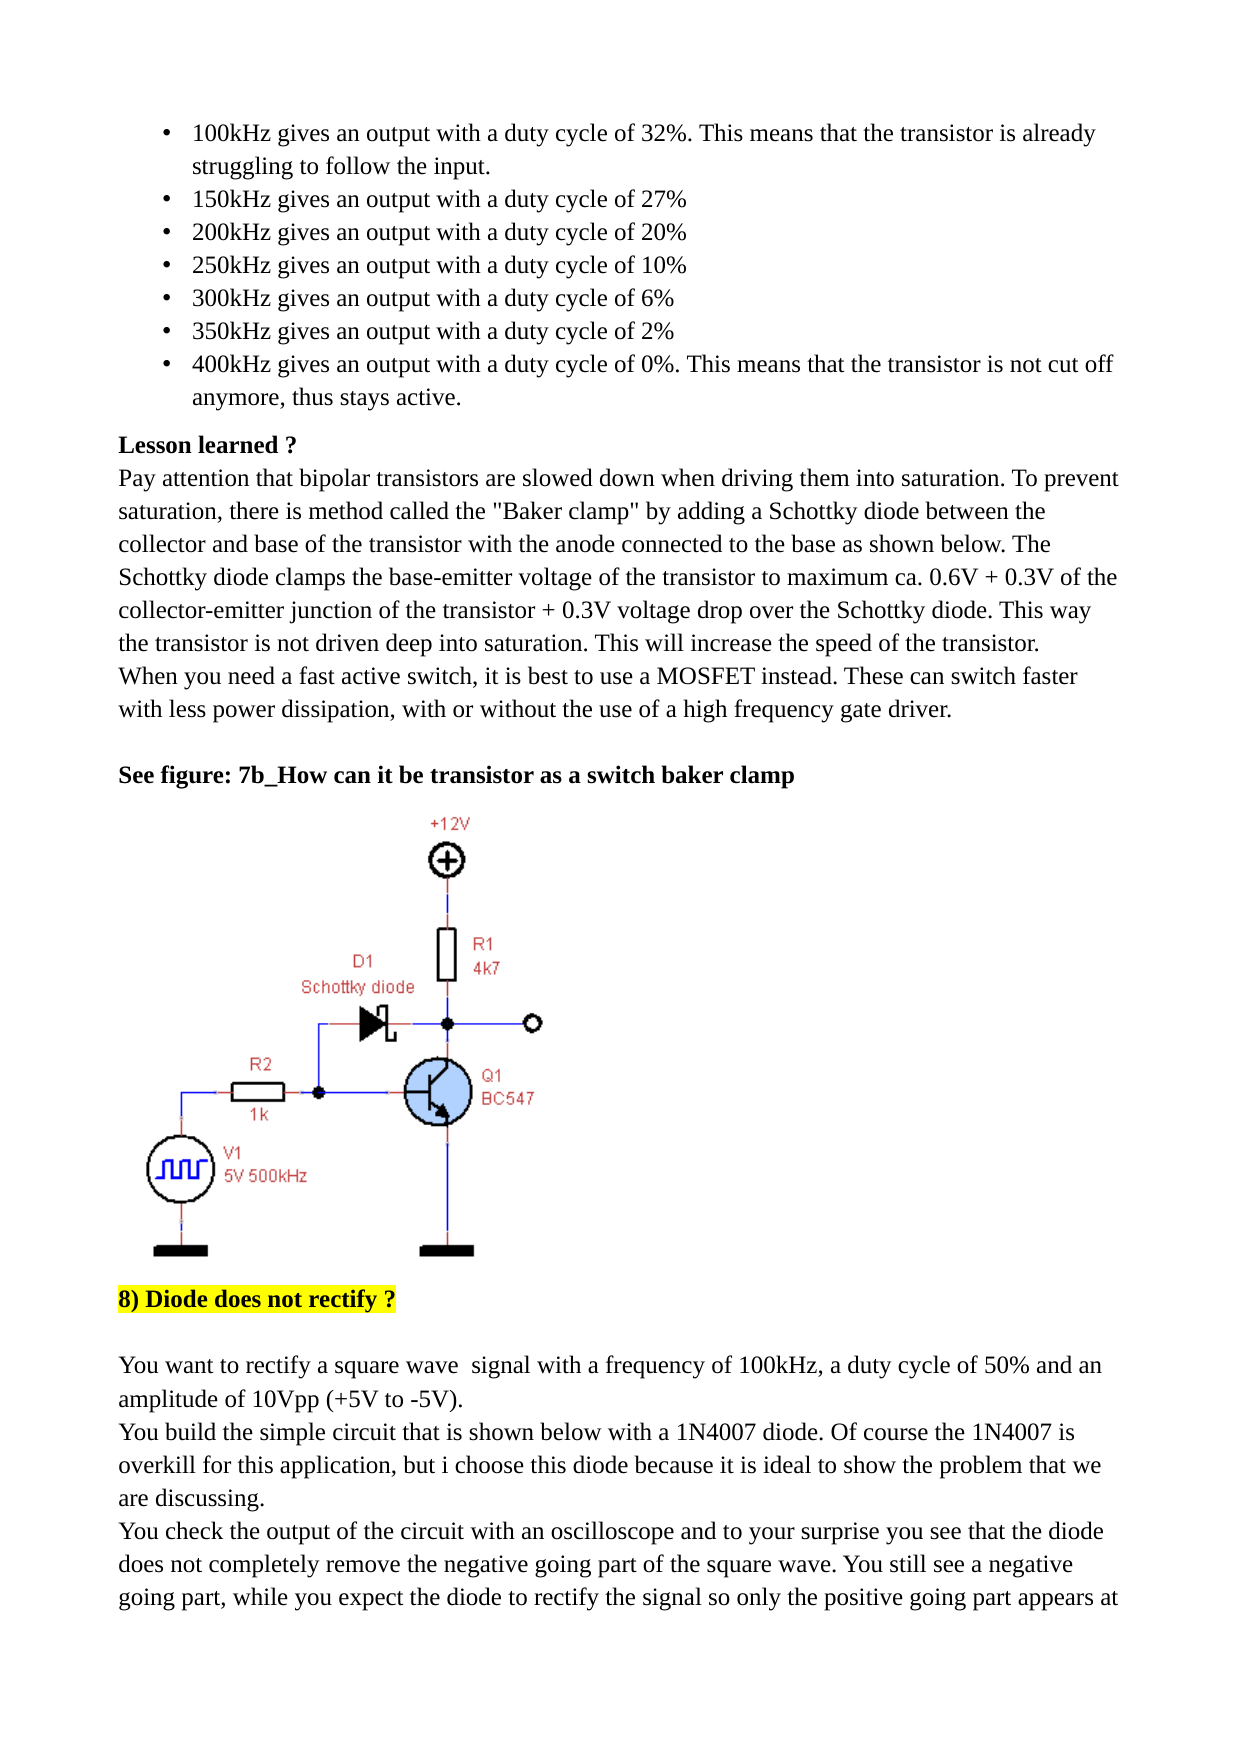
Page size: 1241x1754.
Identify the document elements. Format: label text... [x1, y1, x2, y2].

list 350kHz gives an output with a duty cycle of 2% [162, 316, 1122, 345]
list 200kHz gives an output with a duty cycle of 20% [162, 217, 1122, 246]
list 250kHz gives an output with a duty cycle of 10% [162, 250, 1122, 279]
text Lesson learned ? Pay attention that bipolar transistors are slowed down when driving them into saturation. To prevent saturation, there is method called the "Baker clamp" by adding a Schottky diode between the collector and base of the transistor with the anode connected to the base as shown below. The Schottky diode clamps the base-emitter voltage of the transistor to maximum ca. 0.6V + 0.3V of the collector-emitter junction of the transistor + 0.3V voltage drop over the Schottky diode. This way the transistor is not driven deep into saturation. This will increase the speed of the transistor. When you need a fast active switch, it is best to use a MOSFET instead. These can switch faster with less power dissipation, with or without the use of a high frequency gate driver. See figure: 7b_How can it be transistor as a switch baker clamp 8) Diode does not rectify ? You want to rectify a square wave signal with a frequency of 100kHz, a duty cycle of 50% and an amplitude of 10Vpp (+5V to -5V). You build the simple circuit that is shown below with a 1N4007 diode. Of course the 1N4007 is overkill for this application, but i choose this diode because it is ideal to show the problem that we are discussing. You check the output of the circuit with an oscilloscope and to your surprise you see that the diode does not completely remove the negative going part of the square wave. You still see a negative going part, while you expect the diode to rectify the signal so only the positive going part appears at [118, 430, 1122, 1611]
list 400kHz gives an output with a duty cycle of 0%. This means that the transistor is not cut off anymore, thus stays active. [162, 349, 1122, 411]
list 150kHz gives an output with a duty cycle of 27% [162, 184, 1122, 213]
picture [118, 793, 580, 1281]
list 100kHz gives an output with a duty cycle of 32%. This means that the transistor is already struggling to follow the input. [162, 118, 1122, 180]
list 300kHz gives an output with a duty cycle of 6% [162, 283, 1122, 312]
